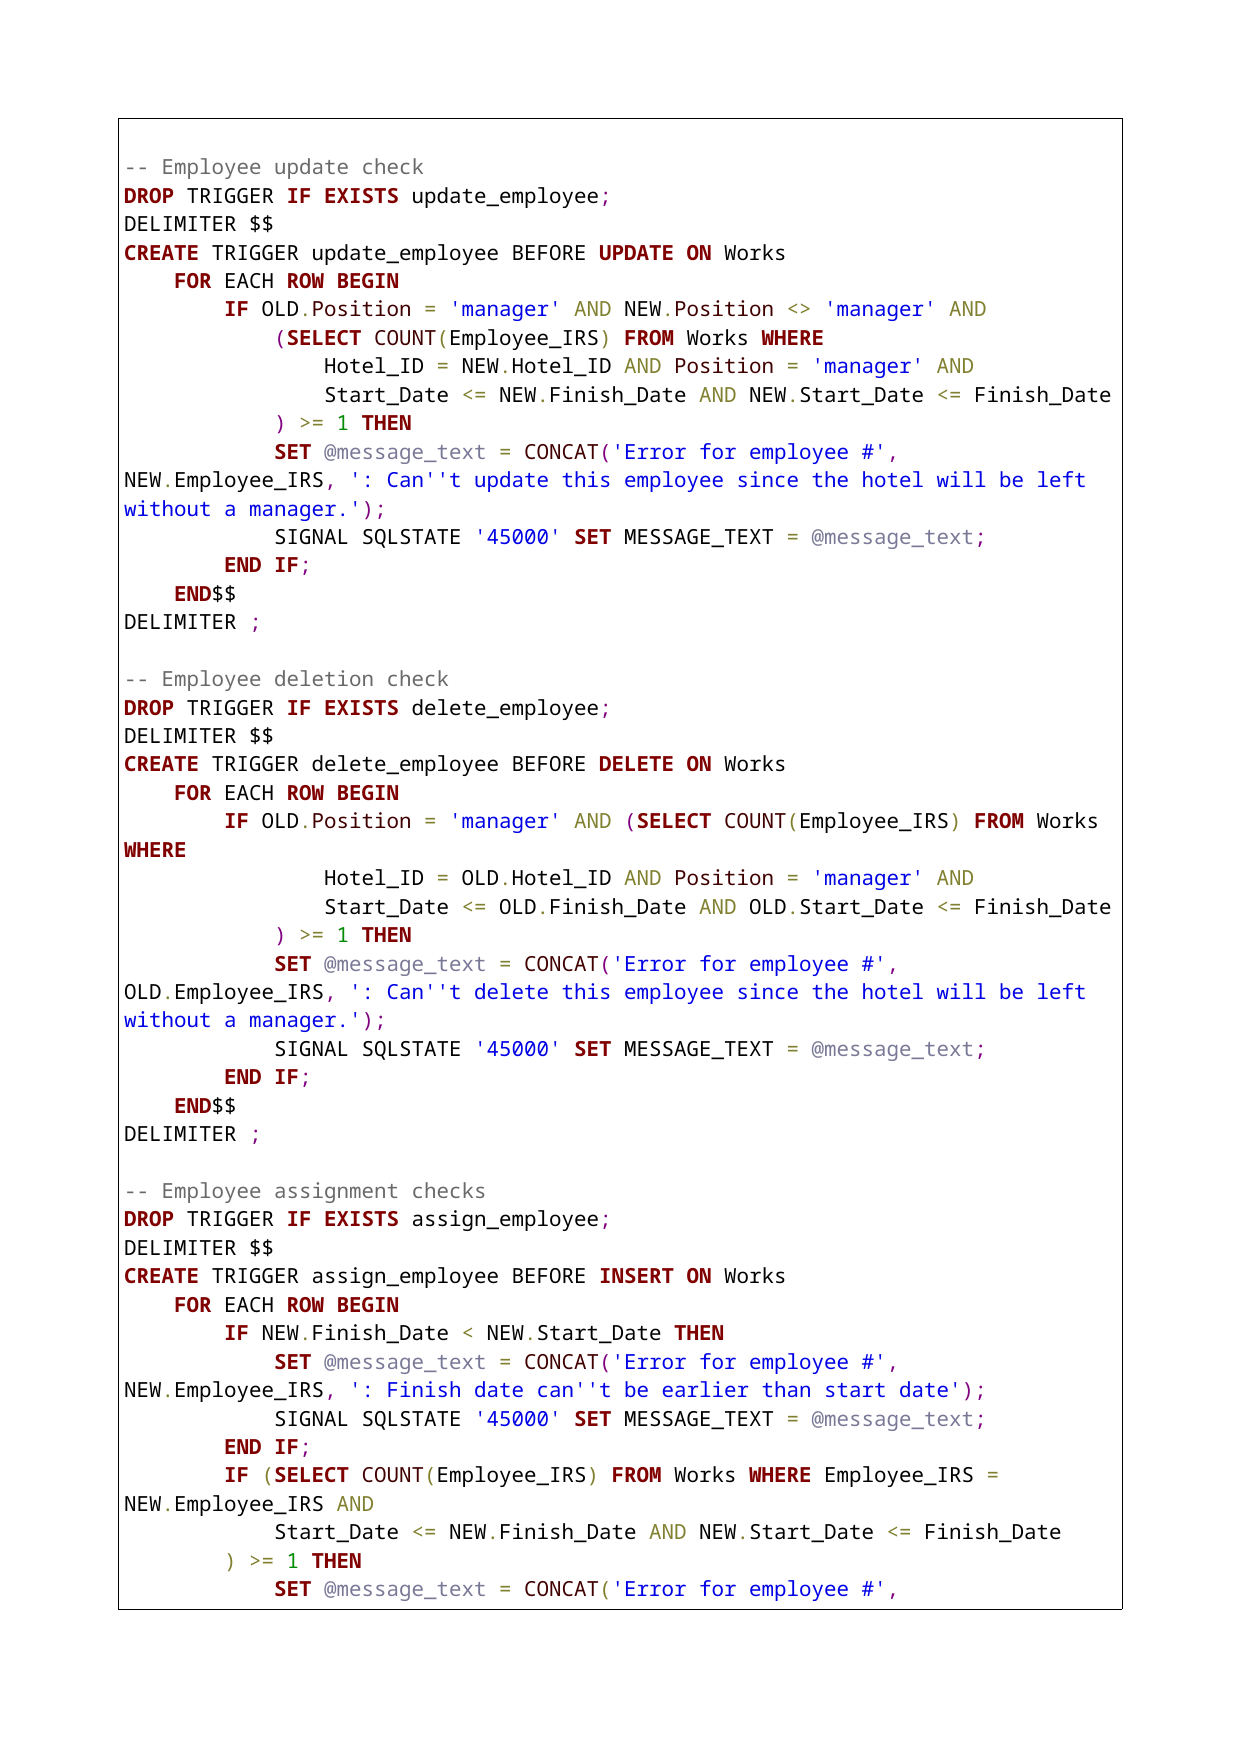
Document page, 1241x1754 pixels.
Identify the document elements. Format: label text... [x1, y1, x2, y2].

table_header -- Employee update check DROP TRIGGER IF EXISTS update_employee; DELIMITER $$ CREATE TRIGGER update_employee BEFORE UPDATE ON Works FOR EACH ROW BEGIN IF OLD.Position = 'manager' AND NEW.Position <> 'manager' AND (SELECT COUNT(Employee_IRS) FROM Works WHERE Hotel_ID = NEW.Hotel_ID AND Position = 'manager' AND Start_Date <= NEW.Finish_Date AND NEW.Start_Date <= Finish_Date ) >= 1 THEN SET @message_text = CONCAT('Error for employee #', NEW.Employee_IRS, ': Can''t update this employee since the hotel will be left without a manager.'); SIGNAL SQLSTATE '45000' SET MESSAGE_TEXT = @message_text; END IF; END$$ DELIMITER ; -- Employee deletion check DROP TRIGGER IF EXISTS delete_employee; DELIMITER $$ CREATE TRIGGER delete_employee BEFORE DELETE ON Works FOR EACH ROW BEGIN IF OLD.Position = 'manager' AND (SELECT COUNT(Employee_IRS) FROM Works WHERE Hotel_ID = OLD.Hotel_ID AND Position = 'manager' AND Start_Date <= OLD.Finish_Date AND OLD.Start_Date <= Finish_Date ) >= 1 THEN SET @message_text = CONCAT('Error for employee #', OLD.Employee_IRS, ': Can''t delete this employee since the hotel will be left without a manager.'); SIGNAL SQLSTATE '45000' SET MESSAGE_TEXT = @message_text; END IF; END$$ DELIMITER ; -- Employee assignment checks DROP TRIGGER IF EXISTS assign_employee; DELIMITER $$ CREATE TRIGGER assign_employee BEFORE INSERT ON Works FOR EACH ROW BEGIN IF NEW.Finish_Date < NEW.Start_Date THEN SET @message_text = CONCAT('Error for employee #', NEW.Employee_IRS, ': Finish date can''t be earlier than start date'); SIGNAL SQLSTATE '45000' SET MESSAGE_TEXT = @message_text; END IF; IF (SELECT COUNT(Employee_IRS) FROM Works WHERE Employee_IRS = NEW.Employee_IRS AND Start_Date <= NEW.Finish_Date AND NEW.Start_Date <= Finish_Date ) >= 1 THEN SET @message_text = CONCAT('Error for employee #', [119, 119, 1122, 1608]
